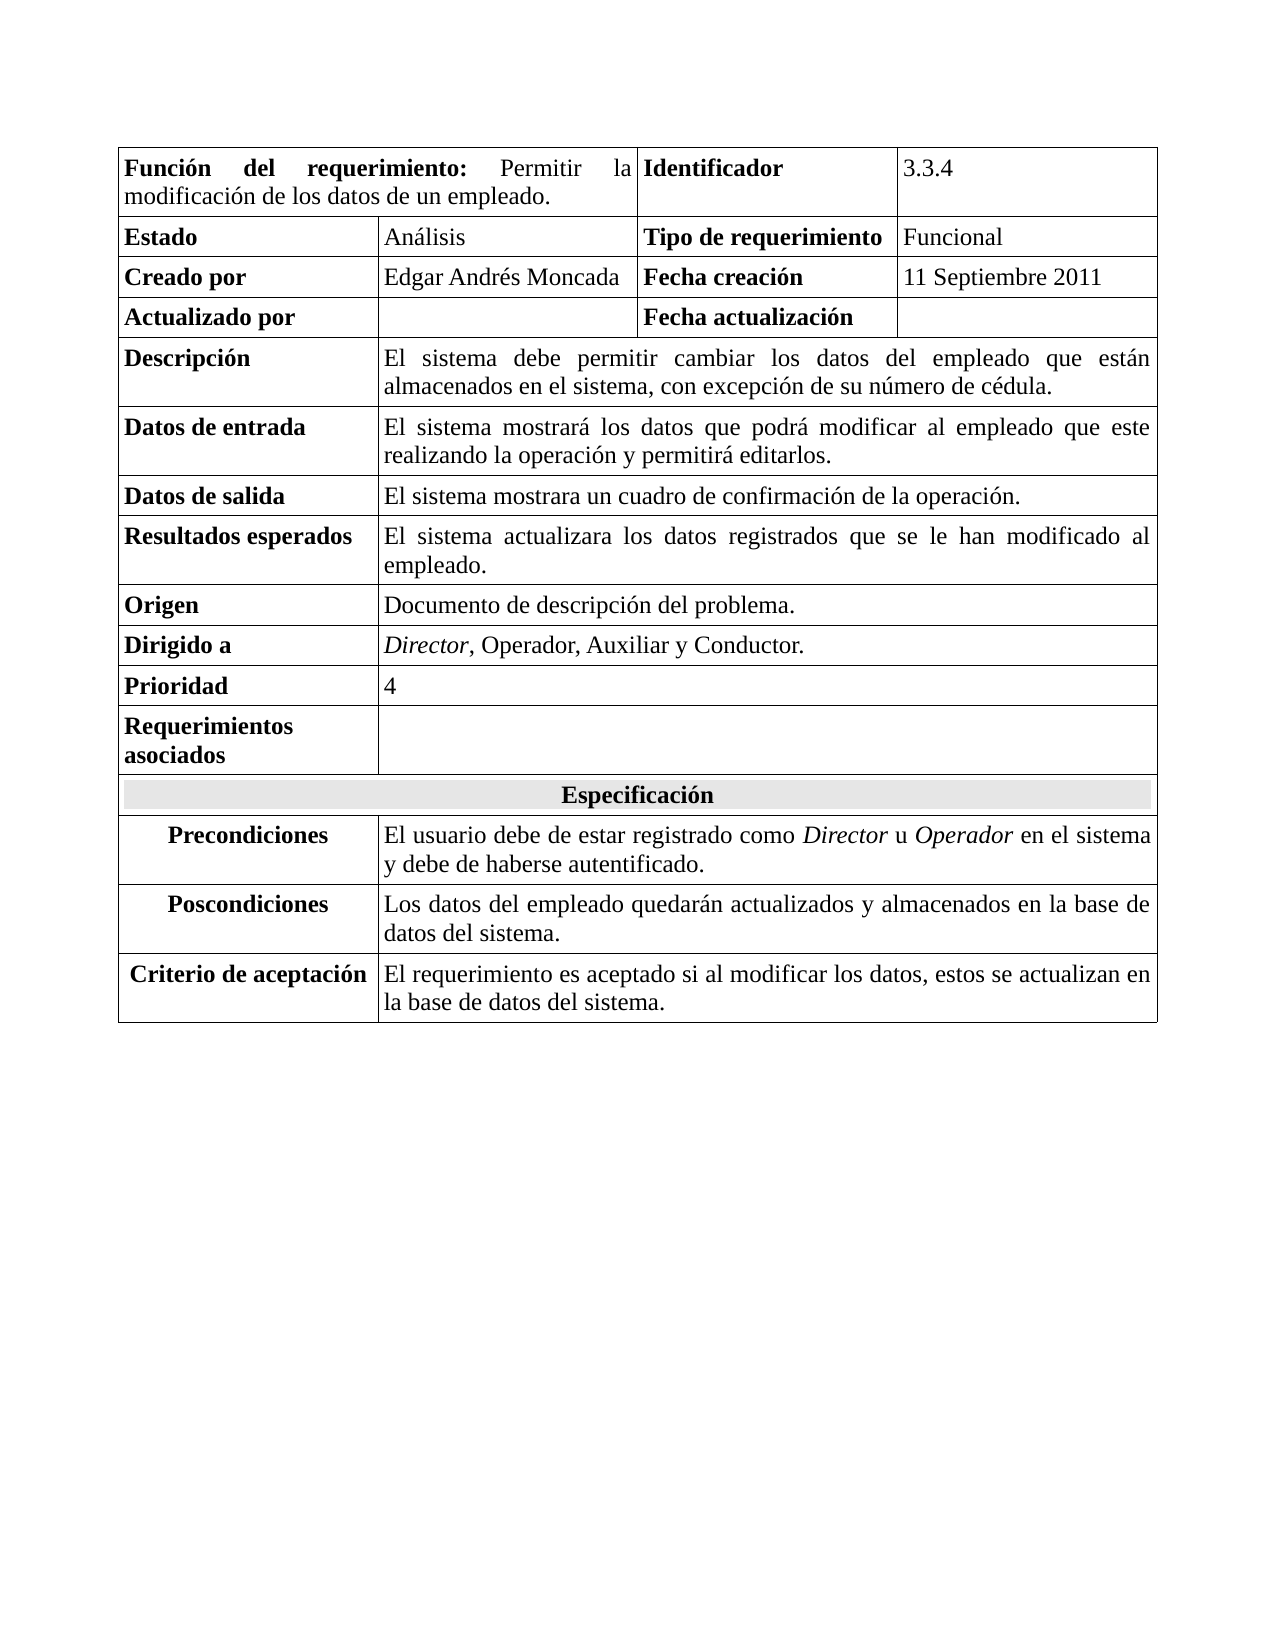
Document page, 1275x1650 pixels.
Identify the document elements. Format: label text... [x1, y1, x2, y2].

table_cell Precondiciones [119, 816, 378, 884]
table_cell Dirigido a [119, 626, 378, 665]
table_cell Datos de salida [119, 476, 378, 515]
table_cell El sistema actualizara los datos registrados que se le han modificado al empleado. [379, 516, 1157, 584]
table_cell Documento de descripción del problema. [379, 585, 1157, 625]
table_cell Requerimientos asociados [119, 706, 378, 774]
table_cell Tipo de requerimiento [638, 217, 897, 256]
table_cell Datos de entrada [119, 407, 378, 475]
table_header Función del requerimiento: Permitir la modificación de los datos de un empleado. [119, 148, 637, 216]
table_header Identificador [638, 148, 897, 216]
table_cell El sistema mostrará los datos que podrá modificar al empleado que este realizando la operación y permitirá editarlos. [379, 407, 1157, 475]
table_cell Poscondiciones [119, 885, 378, 953]
table_cell El sistema debe permitir cambiar los datos del empleado que están almacenados en el sistema, con excepción de su número de cédula. [379, 338, 1157, 406]
table_cell El requerimiento es aceptado si al modificar los datos, estos se actualizan en la base de datos del sistema. [379, 954, 1157, 1022]
table_cell Director, Operador, Auxiliar y Conductor. [379, 626, 1157, 665]
table_cell Análisis [379, 217, 637, 256]
table_cell Prioridad [119, 666, 378, 705]
table_cell [379, 298, 637, 337]
table_cell Estado [119, 217, 378, 256]
table_cell Funcional [898, 217, 1157, 256]
table_cell Especificación [119, 775, 1157, 815]
table_cell 11 Septiembre 2011 [898, 257, 1157, 297]
table_cell Creado por [119, 257, 378, 297]
table_cell Descripción [119, 338, 378, 406]
table_cell 4 [379, 666, 1157, 705]
table_cell Fecha creación [638, 257, 897, 297]
table_cell [898, 298, 1157, 337]
table_cell Actualizado por [119, 298, 378, 337]
table_cell El usuario debe de estar registrado como Director u Operador en el sistema y debe de haberse autentificado. [379, 816, 1157, 884]
table_cell Origen [119, 585, 378, 625]
table_cell Criterio de aceptación [119, 954, 378, 1022]
table_cell Fecha actualización [638, 298, 897, 337]
table_cell [379, 706, 1157, 774]
table_cell El sistema mostrara un cuadro de confirmación de la operación. [379, 476, 1157, 515]
table_cell Los datos del empleado quedarán actualizados y almacenados en la base de datos del sistema. [379, 885, 1157, 953]
table_header 3.3.4 [898, 148, 1157, 216]
table_cell Edgar Andrés Moncada [379, 257, 637, 297]
table_cell Resultados esperados [119, 516, 378, 584]
